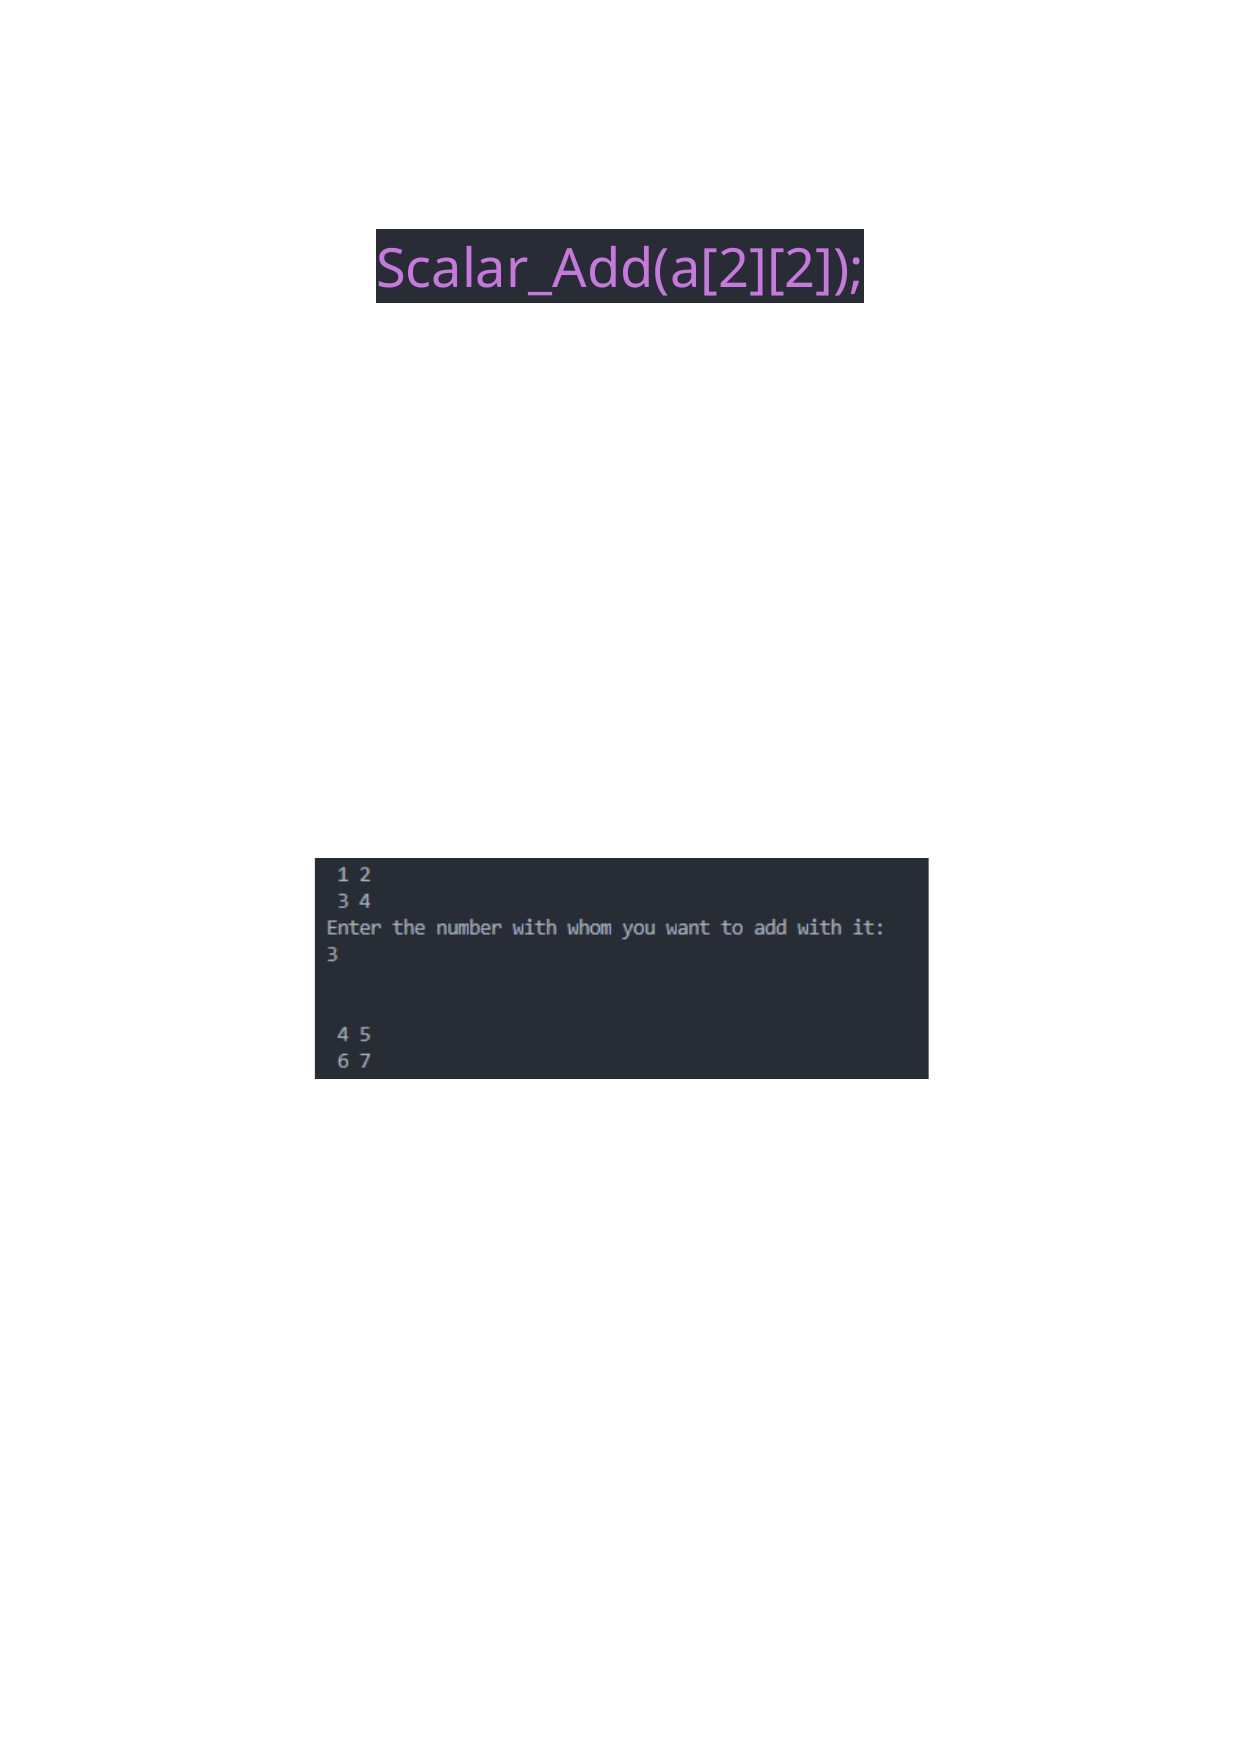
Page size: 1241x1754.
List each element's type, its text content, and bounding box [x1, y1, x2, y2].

text Scalar_Add(a[2][2]); [118, 229, 1122, 303]
picture [314, 858, 929, 1079]
